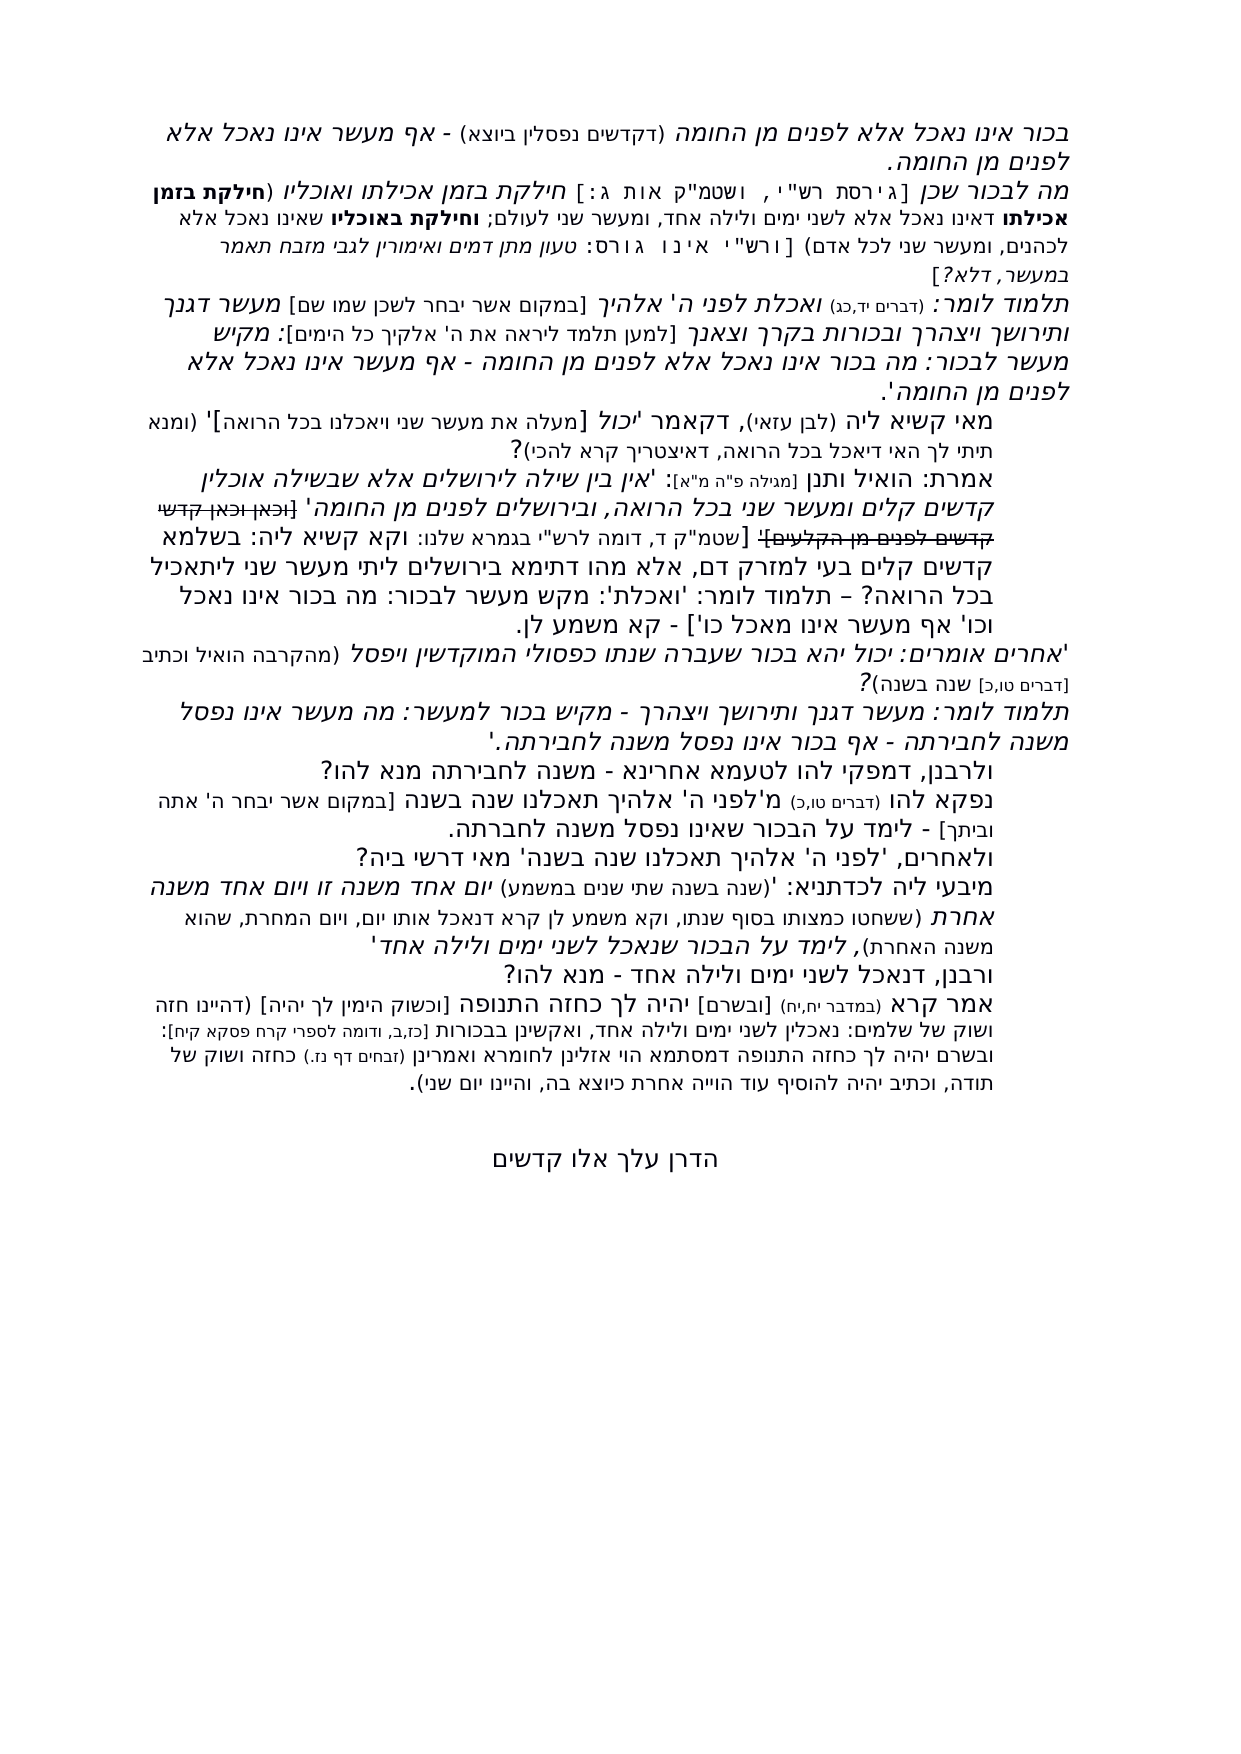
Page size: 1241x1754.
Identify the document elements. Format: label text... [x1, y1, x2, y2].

text ולרבנן, דמפקי להו לטעמא אחרינא - משנה לחבירתה מנא להו? [142, 756, 994, 785]
text תלמוד לומר: (דברים יד,כג) ואכלת לפני ה' אלהיך [במקום אשר יבחר לשכן שמו שם] מעשר דגנך ותירושך ויצהרך ובכורות בקרך וצאנך [למען תלמד ליראה את ה' אלקיך כל הימים]: מקיש מעשר לבכור: מה בכור אינו נאכל אלא לפנים מן החומה - אף מעשר אינו נאכל אלא לפנים מן החומה'. [142, 289, 1069, 406]
text תלמוד לומר: מעשר דגנך ותירושך ויצהרך - מקיש בכור למעשר: מה מעשר אינו נפסל משנה לחבירתה - אף בכור אינו נפסל משנה לחבירתה.' [142, 697, 1069, 756]
text נפקא להו (דברים טו,כ) מ'לפני ה' אלהיך תאכלנו שנה בשנה [במקום אשר יבחר ה' אתה וביתך] - לימד על הבכור שאינו נפסל משנה לחברתה. [142, 785, 994, 843]
text אמרת: הואיל ותנן [מגילה פ"ה מ"א]: 'אין בין שילה לירושלים אלא שבשילה אוכלין קדשים קלים ומעשר שני בכל הרואה, ובירושלים לפנים מן החומה' [וכאן וכאן קדשי קדשים לפנים מן הקלעים]' [שטמ"ק ד, דומה לרש"י בגמרא שלנו: וקא קשיא ליה: בשלמא קדשים קלים בעי למזרק דם, אלא מהו דתימא בירושלים ליתי מעשר שני ליתאכיל בכל הרואה? – תלמוד לומר: 'ואכלת': מקש מעשר לבכור: מה בכור אינו נאכל וכו' אף מעשר אינו מאכל כו'] - קא משמע לן. [142, 464, 994, 639]
text מיבעי ליה לכדתניא: '(שנה בשנה שתי שנים במשמע) יום אחד משנה זו ויום אחד משנה אחרת (ששחטו כמצותו בסוף שנתו, וקא משמע לן קרא דנאכל אותו יום, ויום המחרת, שהוא משנה האחרת), לימד על הבכור שנאכל לשני ימים ולילה אחד' [142, 872, 994, 960]
text ולאחרים, 'לפני ה' אלהיך תאכלנו שנה בשנה' מאי דרשי ביה? [142, 843, 994, 872]
text אמר קרא (במדבר יח,יח) [ובשרם] יהיה לך כחזה התנופה [וכשוק הימין לך יהיה] (דהיינו חזה ושוק של שלמים: נאכלין לשני ימים ולילה אחד, ואקשינן בבכורות [כז,ב, ודומה לספרי קרח פסקא קיח]: ובשרם יהיה לך כחזה התנופה דמסתמא הוי אזלינן לחומרא ואמרינן (זבחים דף נז.) כחזה ושוק של תודה, וכתיב יהיה להוסיף עוד הוייה אחרת כיוצא בה, והיינו יום שני). [142, 989, 994, 1096]
text 'אחרים אומרים: יכול יהא בכור שעברה שנתו כפסולי המוקדשין ויפסל (מהקרבה הואיל וכתיב [דברים טו,כ] שנה בשנה)? [142, 639, 1069, 697]
text בכור אינו נאכל אלא לפנים מן החומה (דקדשים נפסלין ביוצא) - אף מעשר אינו נאכל אלא לפנים מן החומה. [142, 118, 1069, 176]
text מאי קשיא ליה (לבן עזאי), דקאמר 'יכול [מעלה את מעשר שני ויאכלנו בכל הרואה]' (ומנא תיתי לך האי דיאכל בכל הרואה, דאיצטריך קרא להכי)? [142, 406, 994, 464]
text הדרן עלך אלו קדשים [142, 1144, 1069, 1173]
text ורבנן, דנאכל לשני ימים ולילה אחד - מנא להו? [142, 960, 994, 989]
text מה לבכור שכן [גירסת רש"י, ושטמ"ק אות ג:] חילקת בזמן אכילתו ואוכליו (חילקת בזמן אכילתו דאינו נאכל אלא לשני ימים ולילה אחד, ומעשר שני לעולם; וחילקת באוכליו שאינו נאכל אלא לכהנים, ומעשר שני לכל אדם) [ורש"י אינו גורס: טעון מתן דמים ואימורין לגבי מזבח תאמר במעשר, דלא?] [142, 176, 1069, 289]
